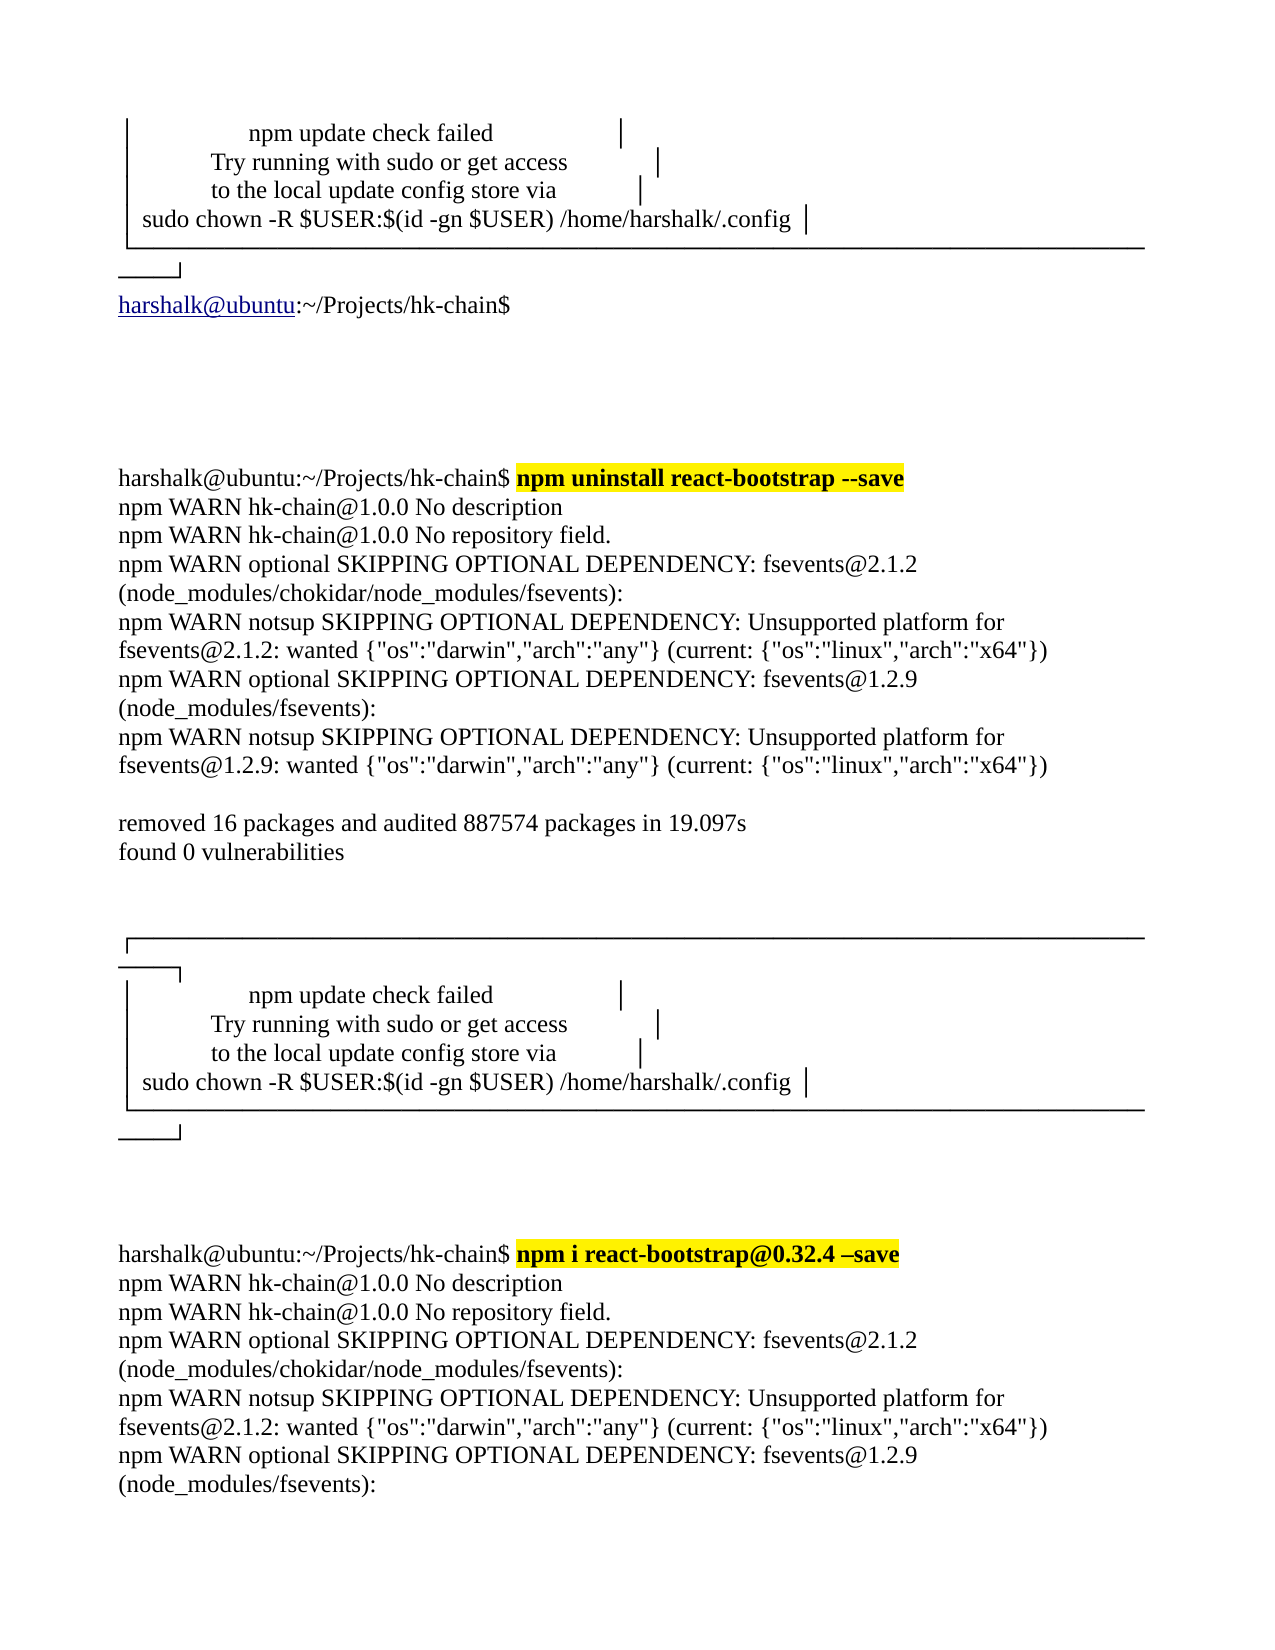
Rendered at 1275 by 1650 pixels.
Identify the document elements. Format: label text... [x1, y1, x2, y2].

text npm WARN optional SKIPPING OPTIONAL DEPENDENCY: fsevents@2.1.2 (node_modules/chokidar/node_modules/fsevents): [118, 549, 1157, 607]
text │ to the local update config store via │ [641, 176, 1157, 204]
text │ Try running with sudo or get access │ [659, 1009, 1157, 1038]
text │ sudo chown -R $USER:$(id -gn $USER) /home/harshalk/.config │ [128, 204, 805, 233]
text │ to the local update config store via │ [128, 176, 639, 204]
text npm WARN hk-chain@1.0.0 No repository field. [118, 1297, 1157, 1326]
text │ npm update check failed │ [622, 118, 1157, 147]
text │ to the local update config store via │ [128, 1038, 639, 1067]
text │ npm update check failed │ [128, 981, 620, 1009]
text harshalk@ubuntu:~/Projects/hk-chain$ [118, 291, 1157, 319]
text │ to the local update config store via │ [641, 1038, 1157, 1067]
text removed 16 packages and audited 887574 packages in 19.097s [118, 808, 1157, 837]
text harshalk@ubuntu:~/Projects/hk-chain$ npm uninstall react-bootstrap --save [118, 463, 1157, 492]
text npm WARN hk-chain@1.0.0 No description [118, 1268, 1157, 1297]
text npm WARN notsup SKIPPING OPTIONAL DEPENDENCY: Unsupported platform for fsevents@1.2.9: wanted {"os":"darwin","arch":"any"} (current: {"os":"linux","arch":"x64"}) [118, 722, 1157, 779]
text npm WARN notsup SKIPPING OPTIONAL DEPENDENCY: Unsupported platform for fsevents@2.1.2: wanted {"os":"darwin","arch":"any"} (current: {"os":"linux","arch":"x64"}) [118, 607, 1157, 664]
text │ Try running with sudo or get access │ [128, 1009, 657, 1038]
text │ sudo chown -R $USER:$(id -gn $USER) /home/harshalk/.config │ [807, 1067, 1157, 1096]
text npm WARN optional SKIPPING OPTIONAL DEPENDENCY: fsevents@2.1.2 (node_modules/chokidar/node_modules/fsevents): [118, 1326, 1157, 1383]
text │ Try running with sudo or get access │ [128, 147, 657, 176]
text │ sudo chown -R $USER:$(id -gn $USER) /home/harshalk/.config │ [128, 1067, 805, 1096]
text npm WARN notsup SKIPPING OPTIONAL DEPENDENCY: Unsupported platform for fsevents@2.1.2: wanted {"os":"darwin","arch":"any"} (current: {"os":"linux","arch":"x64"}) [118, 1383, 1157, 1441]
text harshalk@ubuntu:~/Projects/hk-chain$ npm i react-bootstrap@0.32.4 –save [118, 1239, 1157, 1268]
text └────────────────────────────────────────────────────────────┘ [118, 233, 1157, 291]
text npm WARN optional SKIPPING OPTIONAL DEPENDENCY: fsevents@1.2.9 (node_modules/fsevents): [118, 664, 1157, 722]
text npm WARN optional SKIPPING OPTIONAL DEPENDENCY: fsevents@1.2.9 (node_modules/fsevents): [118, 1441, 1157, 1498]
text │ sudo chown -R $USER:$(id -gn $USER) /home/harshalk/.config │ [807, 204, 1157, 233]
text │ Try running with sudo or get access │ [659, 147, 1157, 176]
text found 0 vulnerabilities [118, 837, 1157, 866]
text │ npm update check failed │ [622, 981, 1157, 1009]
text npm WARN hk-chain@1.0.0 No description [118, 492, 1157, 521]
text └────────────────────────────────────────────────────────────┘ [118, 1096, 1157, 1153]
text │ npm update check failed │ [128, 118, 620, 147]
text npm WARN hk-chain@1.0.0 No repository field. [118, 521, 1157, 549]
text ┌────────────────────────────────────────────────────────────┐ [118, 923, 1157, 981]
